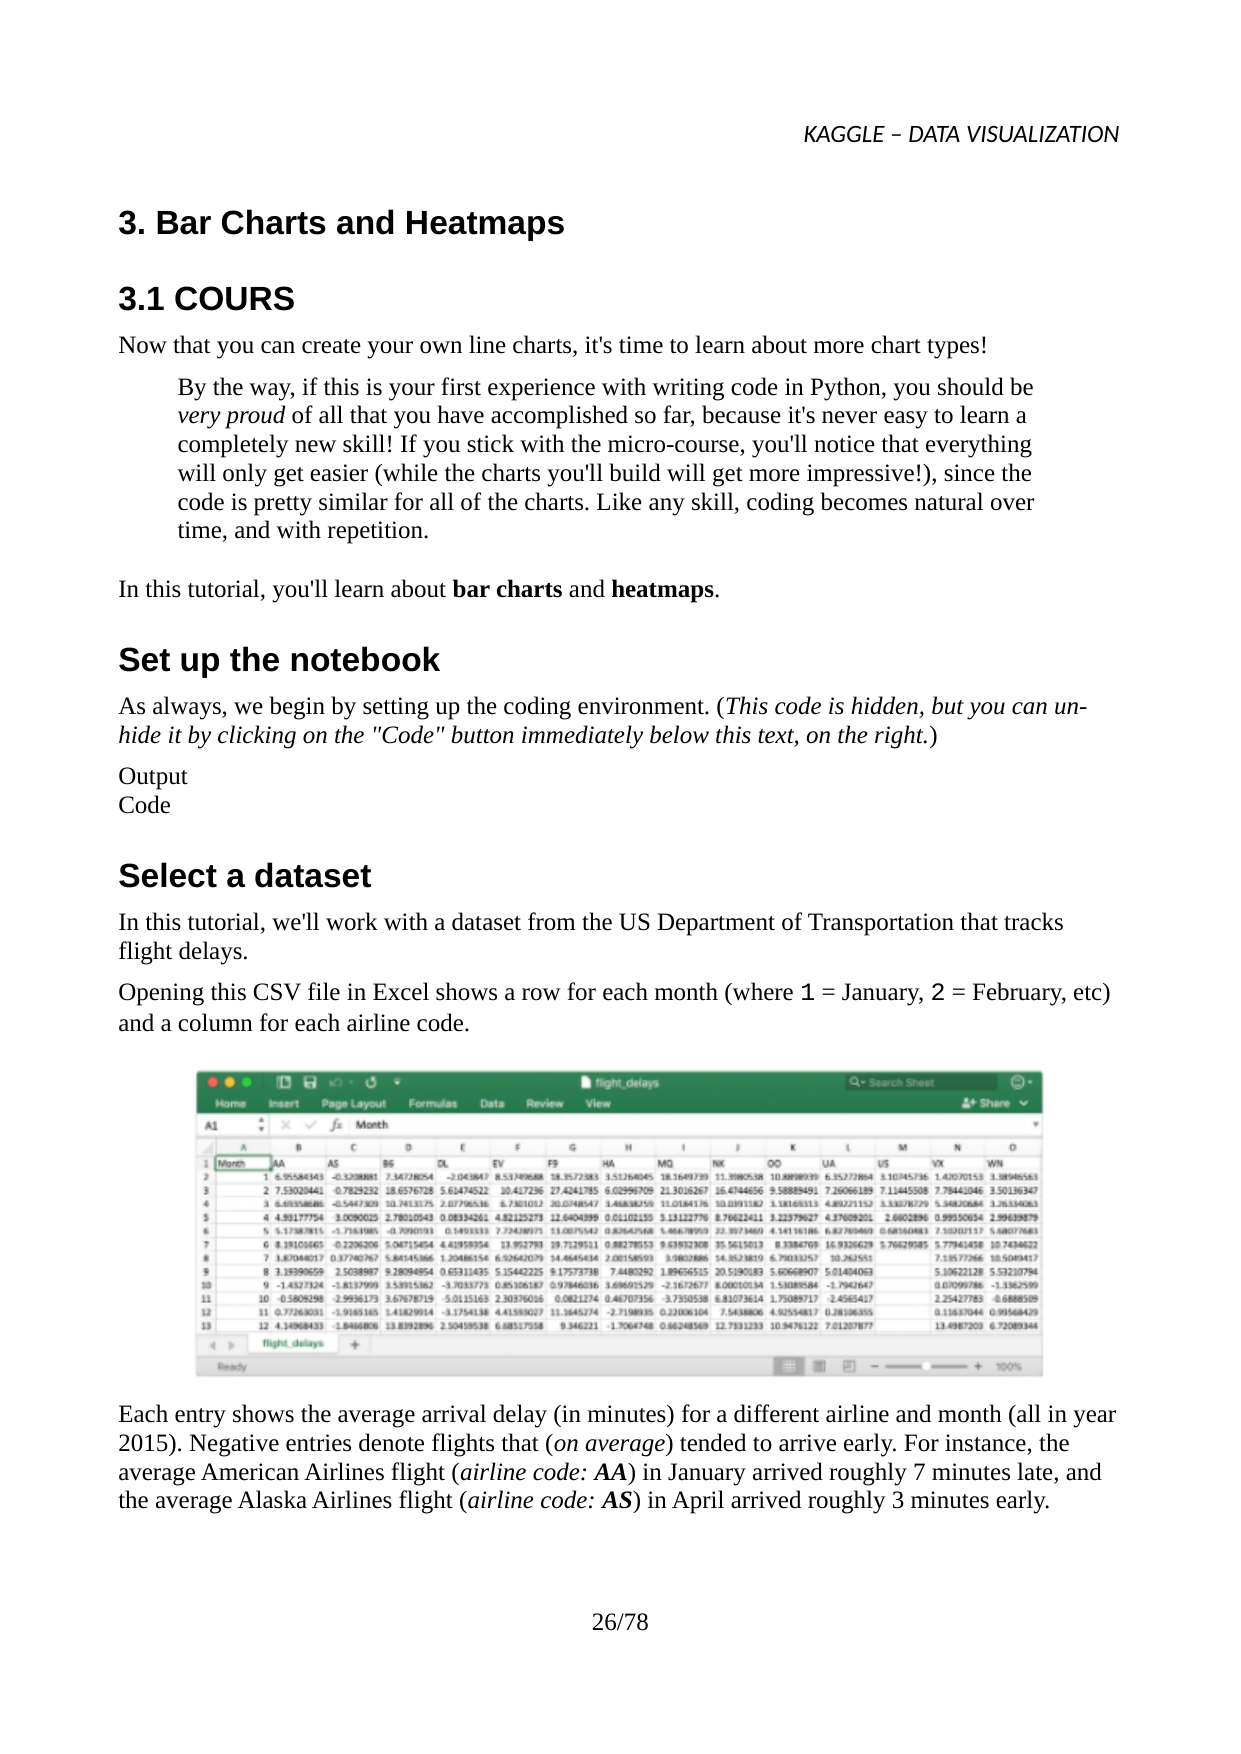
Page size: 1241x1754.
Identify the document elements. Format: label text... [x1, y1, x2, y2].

text As always, we begin by setting up the coding environment. (This code is hidden, but you can un-hide it by clicking on the "Code" button immediately below this text, on the right.) [118, 691, 1122, 748]
picture [178, 1049, 1062, 1400]
subtitle 3.1 COURS [118, 279, 1122, 318]
text In this tutorial, you'll learn about bar charts and heatmaps. [118, 574, 1122, 602]
text In this tutorial, we'll work with a dataset from the US Department of Transportation that tracks flight delays. [118, 907, 1122, 965]
text Code [118, 790, 1122, 818]
subtitle 3. Bar Charts and Heatmaps [118, 203, 1122, 242]
text By the way, if this is your first experience with writing code in Python, you should be very proud of all that you have accomplished so far, because it's never easy to learn a completely new skill! If you stick with the micro-course, you'll notice that everything will only get easier (while the charts you'll build will get more impressive!), since the code is pretty similar for all of the charts. Like any skill, coding becomes natural over time, and with repetition. [177, 372, 1063, 544]
text Opening this CSV file in Excel shows a row for each month (where 1 = January, 2 = February, etc) and a column for each airline code. [118, 977, 1122, 1037]
text Each entry shows the average arrival delay (in minutes) for a different airline and month (all in year 2015). Negative entries denote flights that (on average) tended to arrive early. For instance, the average American Airlines flight (airline code: AA) in January arrived roughly 7 minutes late, and the average Alaska Airlines flight (airline code: AS) in April arrived roughly 3 minutes early. [118, 1049, 1122, 1514]
subtitle Select a dataset [118, 856, 1122, 895]
subtitle Set up the notebook [118, 640, 1122, 678]
text Now that you can create your own line charts, it's time to learn about more chart types! [118, 330, 1122, 359]
text Output [118, 761, 1122, 790]
